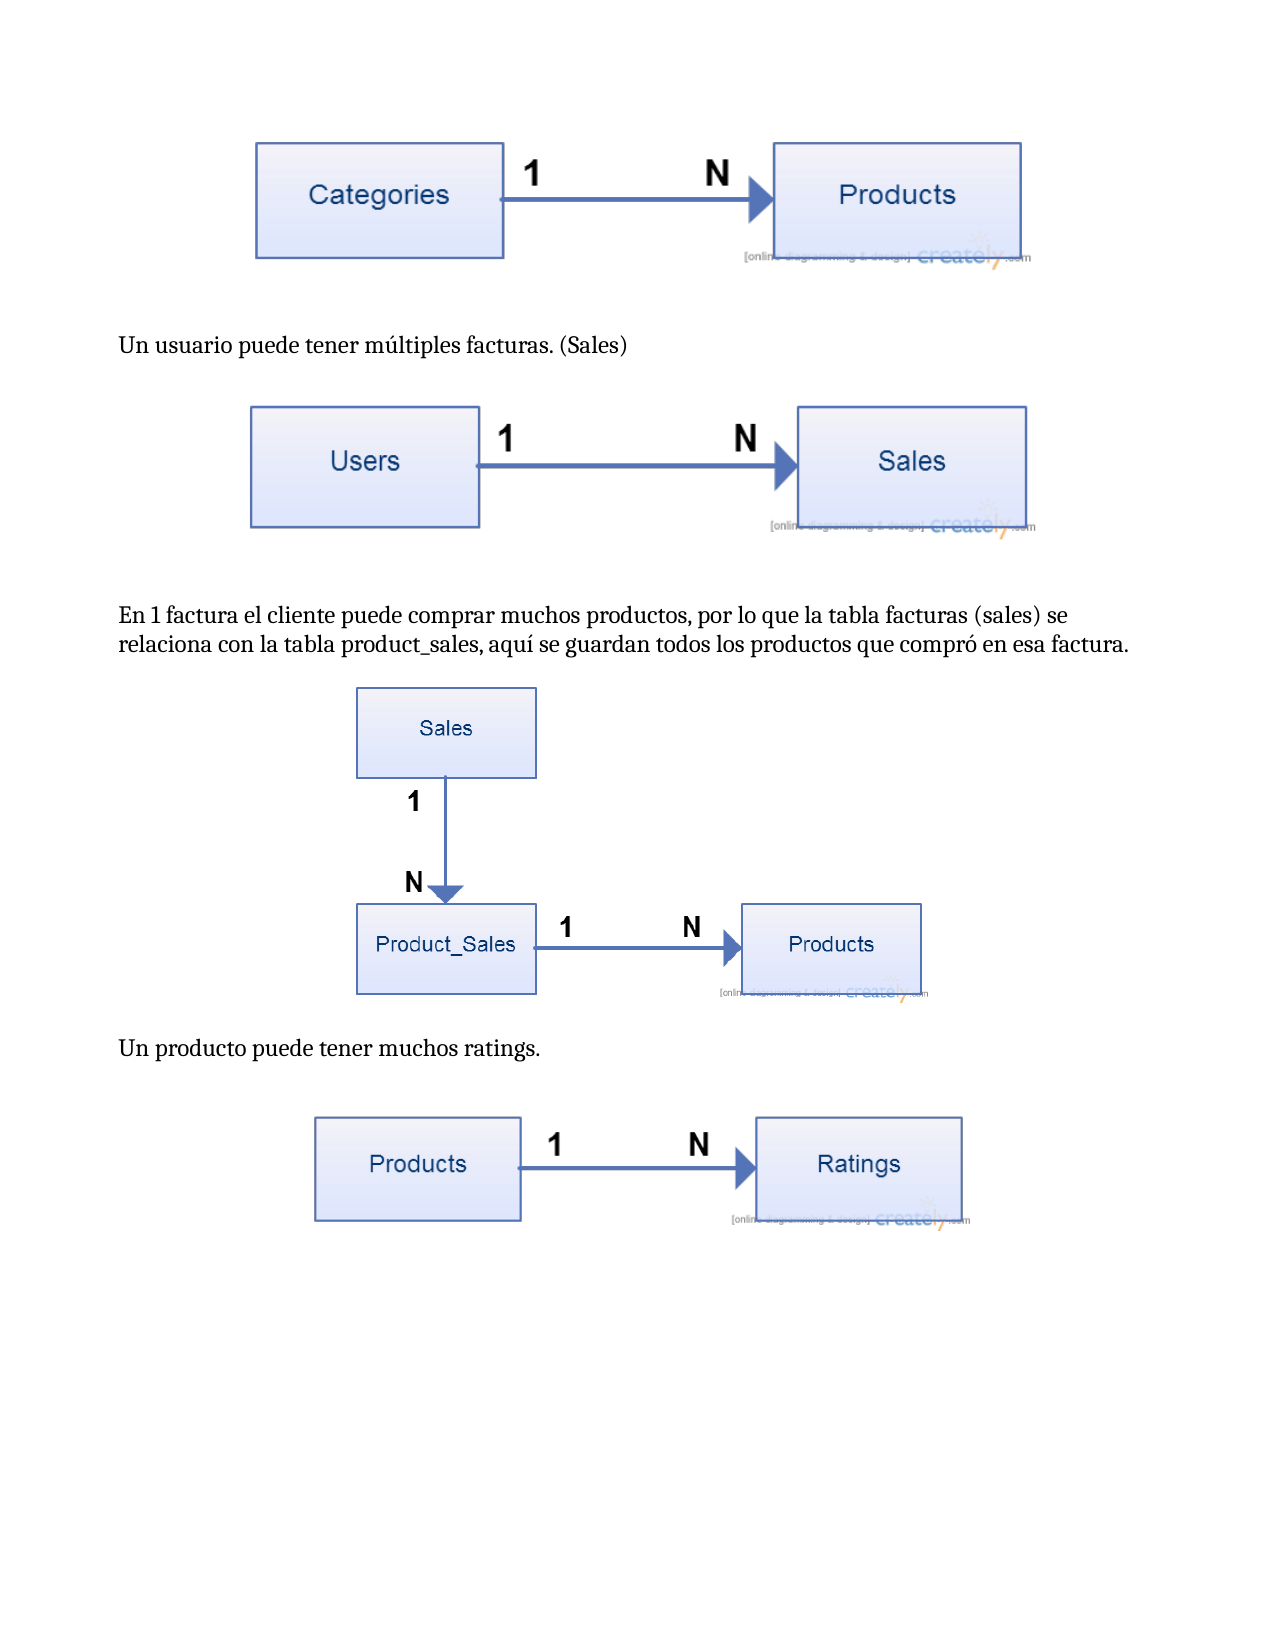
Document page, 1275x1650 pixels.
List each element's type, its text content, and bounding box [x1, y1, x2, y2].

text Un producto puede tener muchos ratings. [118, 1034, 1157, 1063]
picture [342, 673, 933, 1006]
picture [233, 388, 1042, 544]
text En 1 factura el cliente puede comprar muchos productos, por lo que la tabla facturas (sales) se relaciona con la tabla product_sales, aquí se guardan todos los productos que compró en esa factura. [118, 601, 1157, 658]
text Un usuario puede tener múltiples facturas. (Sales) [118, 331, 1157, 360]
picture [299, 1091, 976, 1235]
picture [237, 125, 1038, 274]
